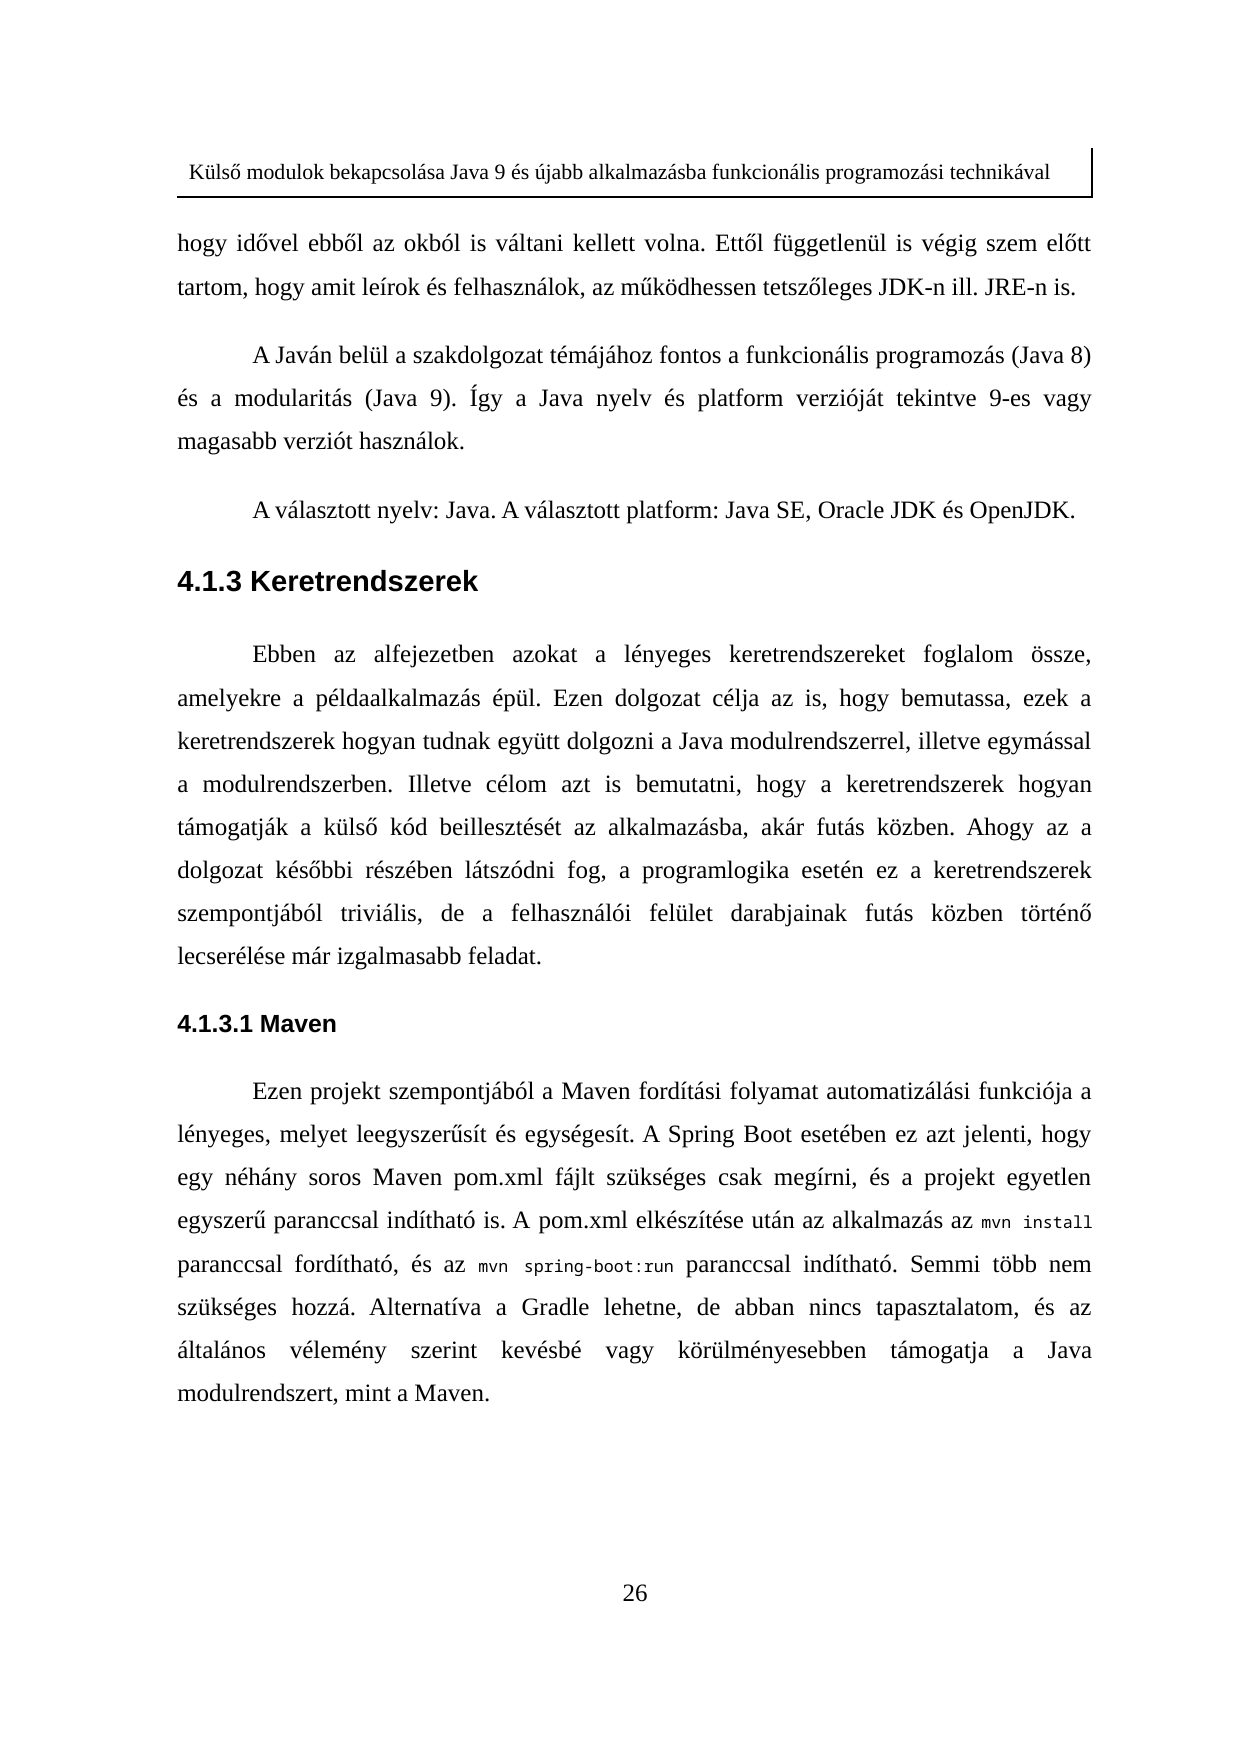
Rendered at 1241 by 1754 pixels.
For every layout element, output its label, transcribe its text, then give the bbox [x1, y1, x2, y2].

text A választott nyelv: Java. A választott platform: Java SE, Oracle JDK és OpenJDK. [177, 495, 1093, 524]
subtitle 4.1.3.1 Maven [177, 1009, 1093, 1038]
text Ezen projekt szempontjából a Maven fordítási folyamat automatizálási funkciója a lényeges, melyet leegyszerűsít és egységesít. A Spring Boot esetében ez azt jelenti, hogy egy néhány soros Maven pom.xml fájlt szükséges csak megírni, és a projekt egyetlen egyszerű paranccsal indítható is. A pom.xml elkészítése után az alkalmazás az mvn install paranccsal fordítható, és az mvn spring-boot:run paranccsal indítható. Semmi több nem szükséges hozzá. Alternatíva a Gradle lehetne, de abban nincs tapasztalatom, és az általános vélemény szerint kevésbé vagy körülményesebben támogatja a Java modulrendszert, mint a Maven. [177, 1076, 1093, 1407]
text A Javán belül a szakdolgozat témájához fontos a funkcionális programozás (Java 8) és a modularitás (Java 9). Így a Java nyelv és platform verzióját tekintve 9-es vagy magasabb verziót használok. [177, 340, 1093, 455]
text hogy idővel ebből az okból is váltani kellett volna. Ettől függetlenül is végig szem előtt tartom, hogy amit leírok és felhasználok, az működhessen tetszőleges JDK-n ill. JRE-n is. [177, 228, 1093, 300]
text Ebben az alfejezetben azokat a lényeges keretrendszereket foglalom össze, amelyekre a példaalkalmazás épül. Ezen dolgozat célja az is, hogy bemutassa, ezek a keretrendszerek hogyan tudnak együtt dolgozni a Java modulrendszerrel, illetve egymással a modulrendszerben. Illetve célom azt is bemutatni, hogy a keretrendszerek hogyan támogatják a külső kód beillesztését az alkalmazásba, akár futás közben. Ahogy az a dolgozat későbbi részében látszódni fog, a programlogika esetén ez a keretrendszerek szempontjából triviális, de a felhasználói felület darabjainak futás közben történő lecserélése már izgalmasabb feladat. [177, 639, 1093, 970]
subtitle 4.1.3 Keretrendszerek [177, 564, 1093, 597]
